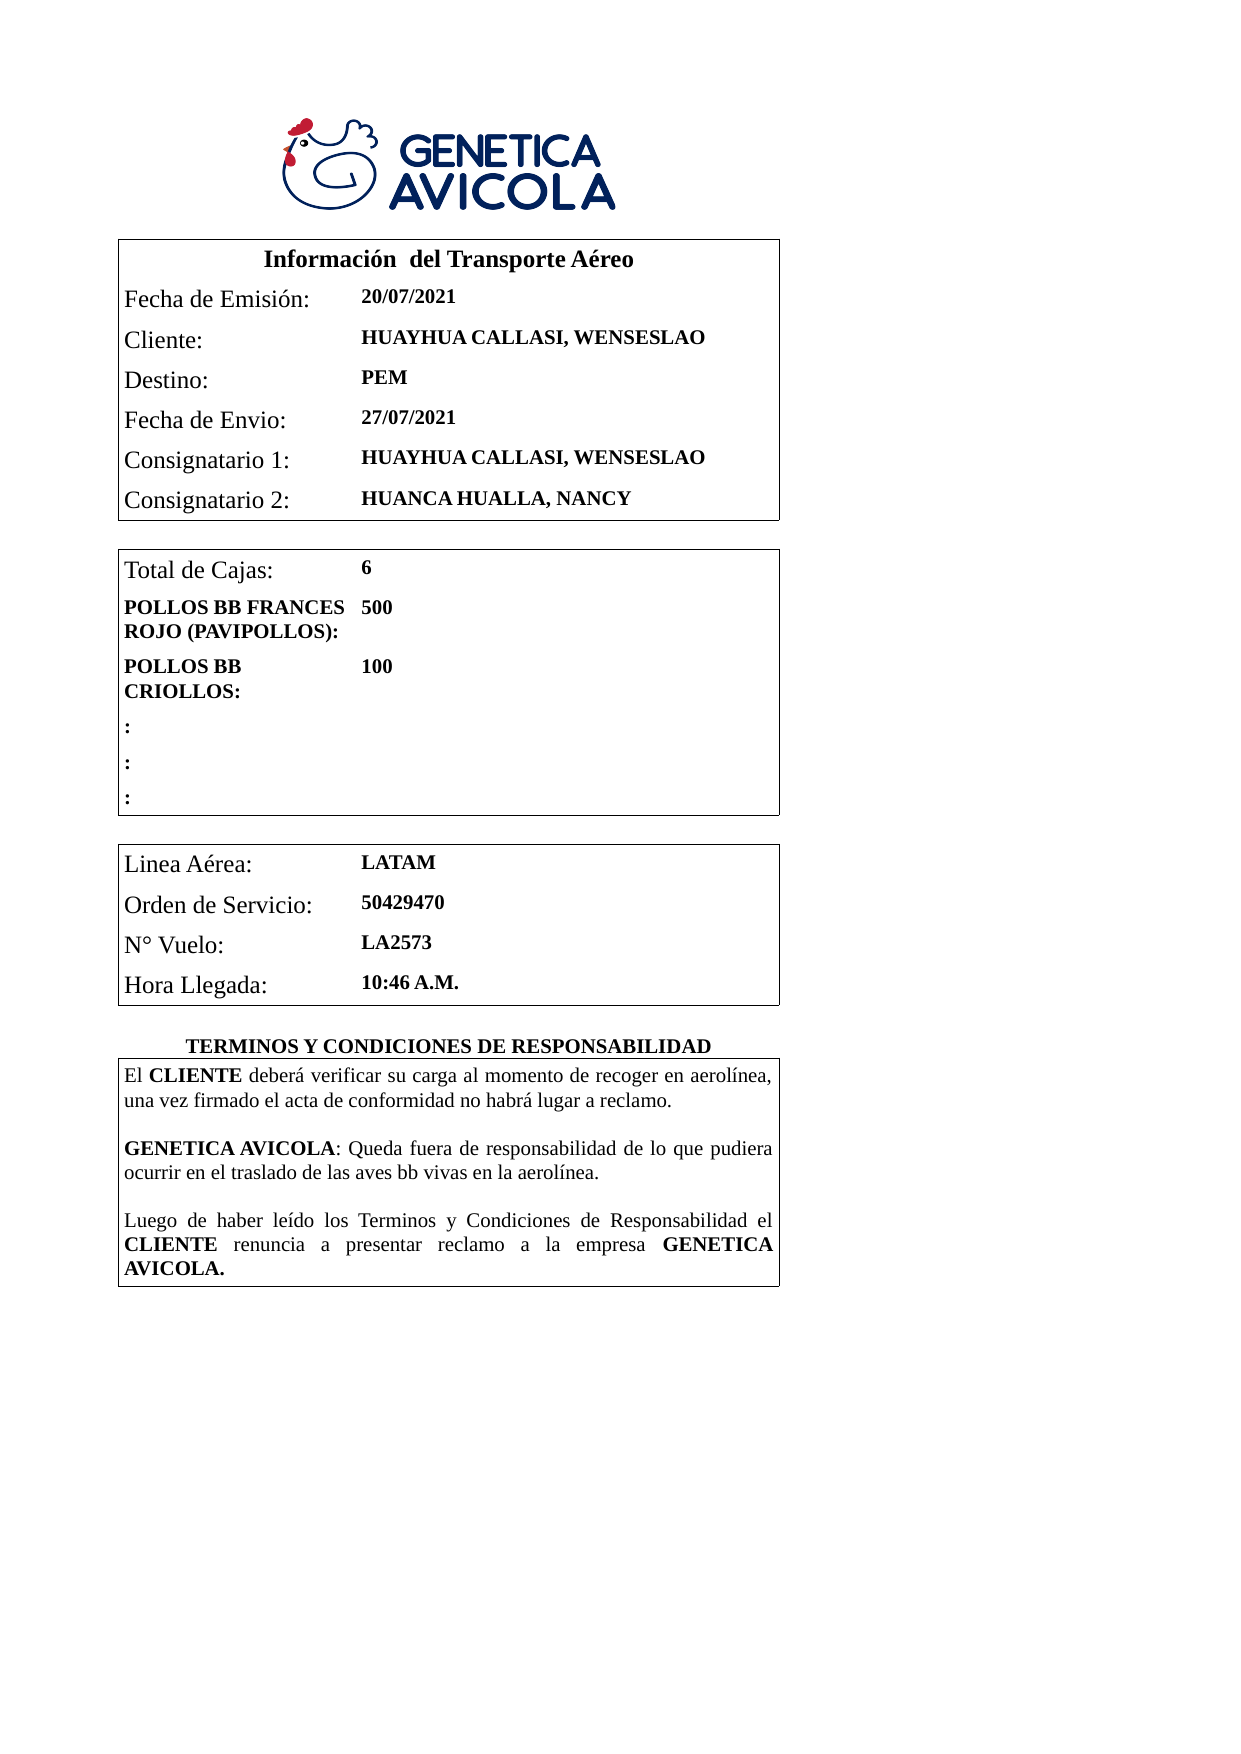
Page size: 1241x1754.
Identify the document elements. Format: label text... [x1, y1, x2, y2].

table_cell Fecha de Envio: [119, 399, 356, 439]
table_cell : [119, 779, 356, 815]
table_cell HUAYHUA CALLASI, WENSESLAO [356, 319, 779, 359]
table_cell [118, 816, 356, 844]
table_cell POLLOS BB CRIOLLOS: [119, 649, 356, 708]
picture [282, 118, 616, 210]
table_cell [356, 816, 779, 844]
table_cell LA2573 [356, 924, 779, 964]
table_cell Destino: [119, 359, 356, 399]
table_cell Linea Aérea: [119, 845, 356, 884]
table_cell Orden de Servicio: [119, 884, 356, 924]
table_cell Consignatario 2: [119, 480, 356, 520]
table_cell 500 [356, 589, 779, 649]
table_cell 27/07/2021 [356, 399, 779, 439]
table_cell : [119, 744, 356, 779]
table_cell Fecha de Emisión: [119, 279, 356, 319]
table_cell LATAM [356, 845, 779, 884]
table_cell N° Vuelo: [119, 924, 356, 964]
table_cell HUANCA HUALLA, NANCY [356, 480, 779, 520]
table_cell Hora Llegada: [119, 965, 356, 1005]
table_cell 50429470 [356, 884, 779, 924]
table_cell Cliente: [119, 319, 356, 359]
table_cell [356, 708, 779, 744]
table_cell PEM [356, 359, 779, 399]
table_cell 20/07/2021 [356, 279, 779, 319]
table_cell 100 [356, 649, 779, 708]
table_cell Consignatario 1: [119, 440, 356, 480]
table_cell 6 [356, 550, 779, 589]
table_cell POLLOS BB FRANCES ROJO (PAVIPOLLOS): [119, 589, 356, 649]
table_cell HUAYHUA CALLASI, WENSESLAO [356, 440, 779, 480]
table_cell TERMINOS Y CONDICIONES DE RESPONSABILIDAD [118, 1006, 779, 1058]
table_cell El CLIENTE deberá verificar su carga al momento de recoger en aerolínea, una vez firmado el acta de conformidad no habrá lugar a reclamo. GENETICA AVICOLA: Queda fuera de responsabilidad de lo que pudiera ocurrir en el traslado de las aves bb vivas en la aerolínea. Luego de haber leído los Terminos y Condiciones de Responsabilidad el CLIENTE renuncia a presentar reclamo a la empresa GENETICA AVICOLA. [119, 1059, 779, 1286]
table_cell Total de Cajas: [119, 550, 356, 589]
table_header Información del Transporte Aéreo [119, 240, 779, 279]
table_cell : [119, 708, 356, 744]
table_cell [118, 521, 356, 549]
table_cell [356, 779, 779, 815]
table_cell 10:46 A.M. [356, 965, 779, 1005]
table_cell [356, 744, 779, 779]
table_cell [356, 521, 779, 549]
